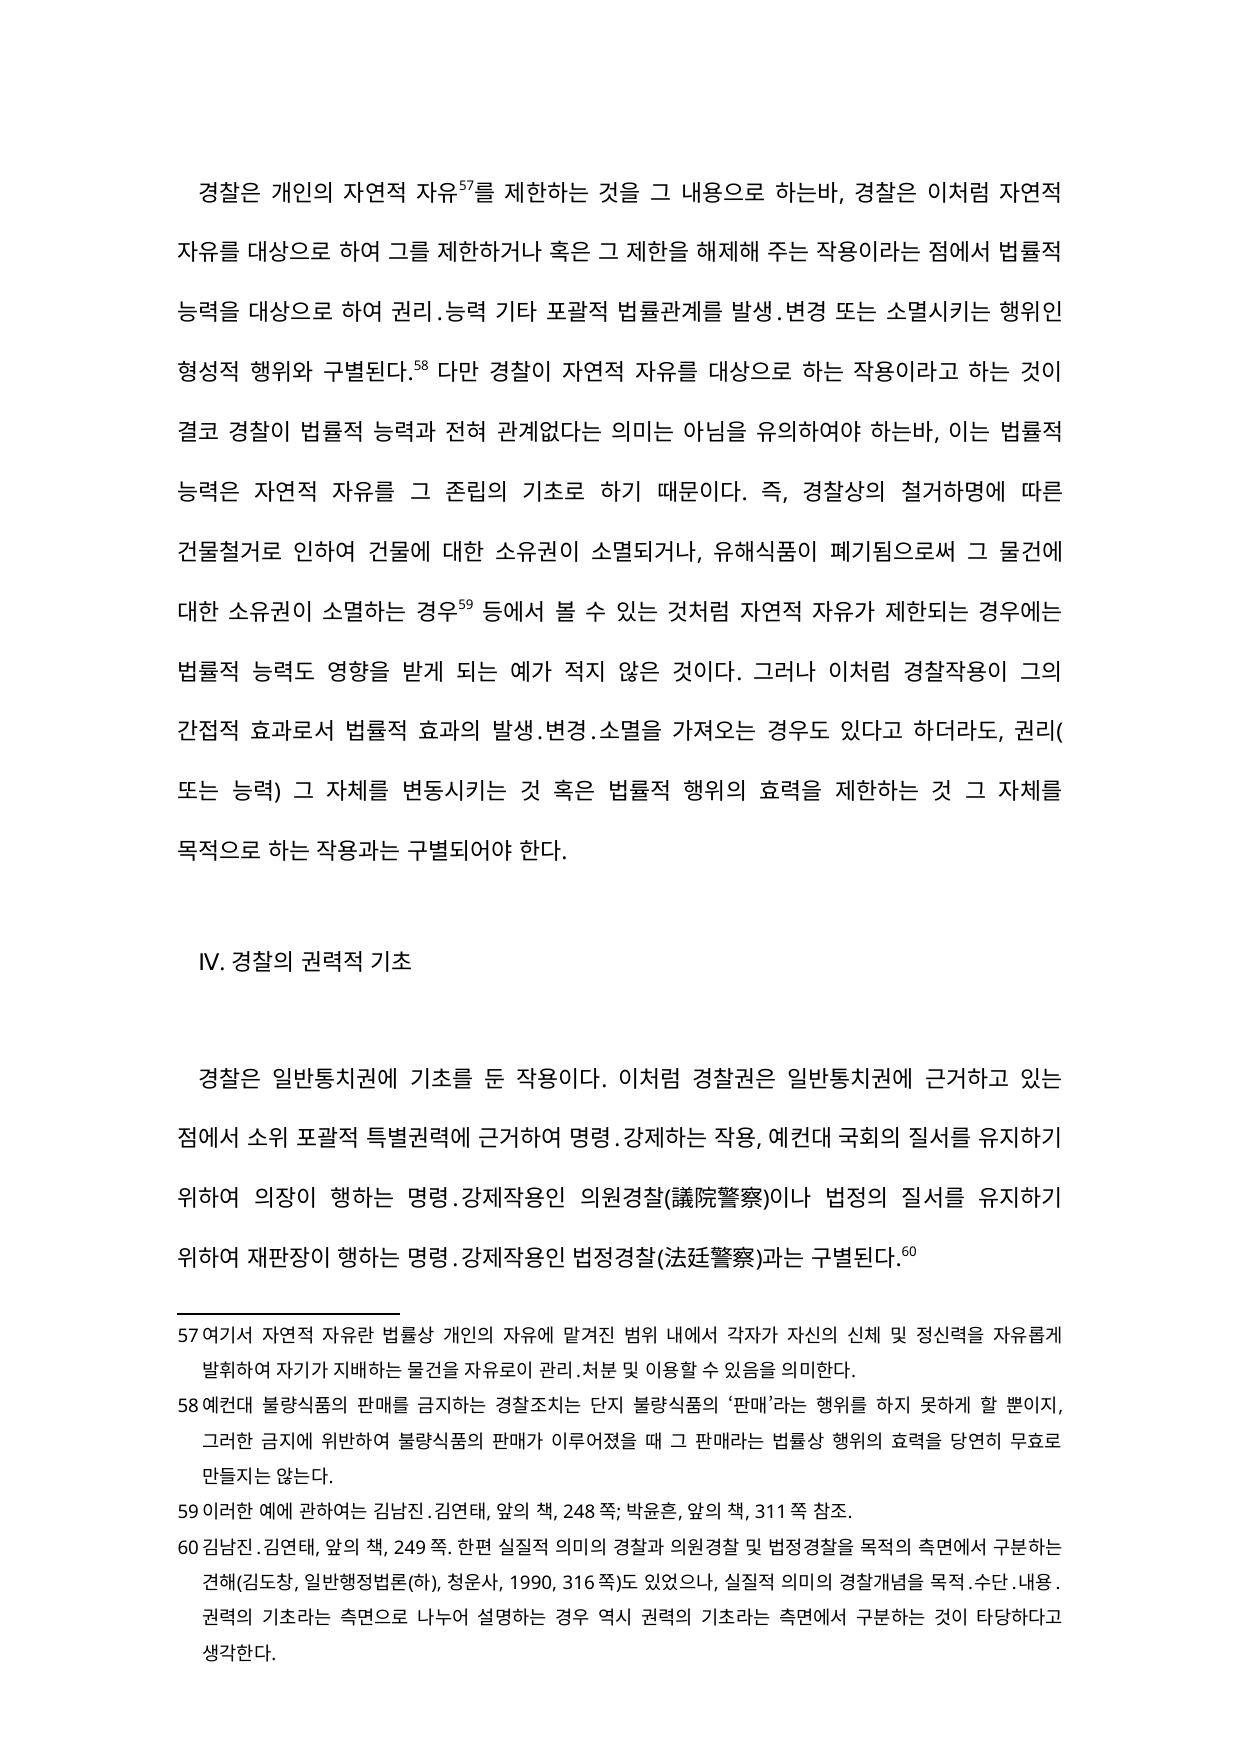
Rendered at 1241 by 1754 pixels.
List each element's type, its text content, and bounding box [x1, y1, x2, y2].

text 경찰은 일반통치권에 기초를 둔 작용이다. 이처럼 경찰권은 일반통치권에 근거하고 있는 점에서 소위 포괄적 특별권력에 근거하여 명령․강제하는 작용, 예컨대 국회의 질서를 유지하기 위하여 의장이 행하는 명령․강제작용인 의원경찰(議院警察)이나 법정의 질서를 유지하기 위하여 재판장이 행하는 명령․강제작용인 법정경찰(法廷警察)과는 구별된다. [177, 1060, 1063, 1273]
text 이러한 예에 관하여는 김남진․김연태, 앞의 책, 248쪽; 박윤흔, 앞의 책, 311쪽 참조. [177, 1497, 1063, 1524]
text 여기서 자연적 자유란 법률상 개인의 자유에 맡겨진 범위 내에서 각자가 자신의 신체 및 정신력을 자유롭게 발휘하여 자기가 지배하는 물건을 자유로이 관리․처분 및 이용할 수 있음을 의미한다. [177, 1320, 1063, 1383]
text 예컨대 불량식품의 판매를 금지하는 경찰조치는 단지 불량식품의 ‘판매’라는 행위를 하지 못하게 할 뿐이지, 그러한 금지에 위반하여 불량식품의 판매가 이루어졌을 때 그 판매라는 법률상 행위의 효력을 당연히 무효로 만들지는 않는다. [177, 1391, 1063, 1489]
text 김남진․김연태, 앞의 책, 249쪽. 한편 실질적 의미의 경찰과 의원경찰 및 법정경찰을 목적의 측면에서 구분하는 견해(김도창, 일반행정법론(하), 청운사, 1990, 316쪽)도 있었으나, 실질적 의미의 경찰개념을 목적․수단․내용․권력의 기초라는 측면으로 나누어 설명하는 경우 역시 권력의 기초라는 측면에서 구분하는 것이 타당하다고 생각한다. [177, 1532, 1063, 1665]
text 경찰은 개인의 자연적 자유를 제한하는 것을 그 내용으로 하는바, 경찰은 이처럼 자연적 자유를 대상으로 하여 그를 제한하거나 혹은 그 제한을 해제해 주는 작용이라는 점에서 법률적 능력을 대상으로 하여 권리․능력 기타 포괄적 법률관계를 발생․변경 또는 소멸시키는 행위인 형성적 행위와 구별된다. 다만 경찰이 자연적 자유를 대상으로 하는 작용이라고 하는 것이 결코 경찰이 법률적 능력과 전혀 관계없다는 의미는 아님을 유의하여야 하는바, 이는 법률적 능력은 자연적 자유를 그 존립의 기초로 하기 때문이다. 즉, 경찰상의 철거하명에 따른 건물철거로 인하여 건물에 대한 소유권이 소멸되거나, 유해식품이 폐기됨으로써 그 물건에 대한 소유권이 소멸하는 경우 등에서 볼 수 있는 것처럼 자연적 자유가 제한되는 경우에는 법률적 능력도 영향을 받게 되는 예가 적지 않은 것이다. 그러나 이처럼 경찰작용이 그의 간접적 효과로서 법률적 효과의 발생․변경․소멸을 가져오는 경우도 있다고 하더라도, 권리(또는 능력) 그 자체를 변동시키는 것 혹은 법률적 행위의 효력을 제한하는 것 그 자체를 목적으로 하는 작용과는 구별되어야 한다. [177, 174, 1063, 866]
text Ⅳ. 경찰의 권력적 기초 [177, 944, 1063, 977]
